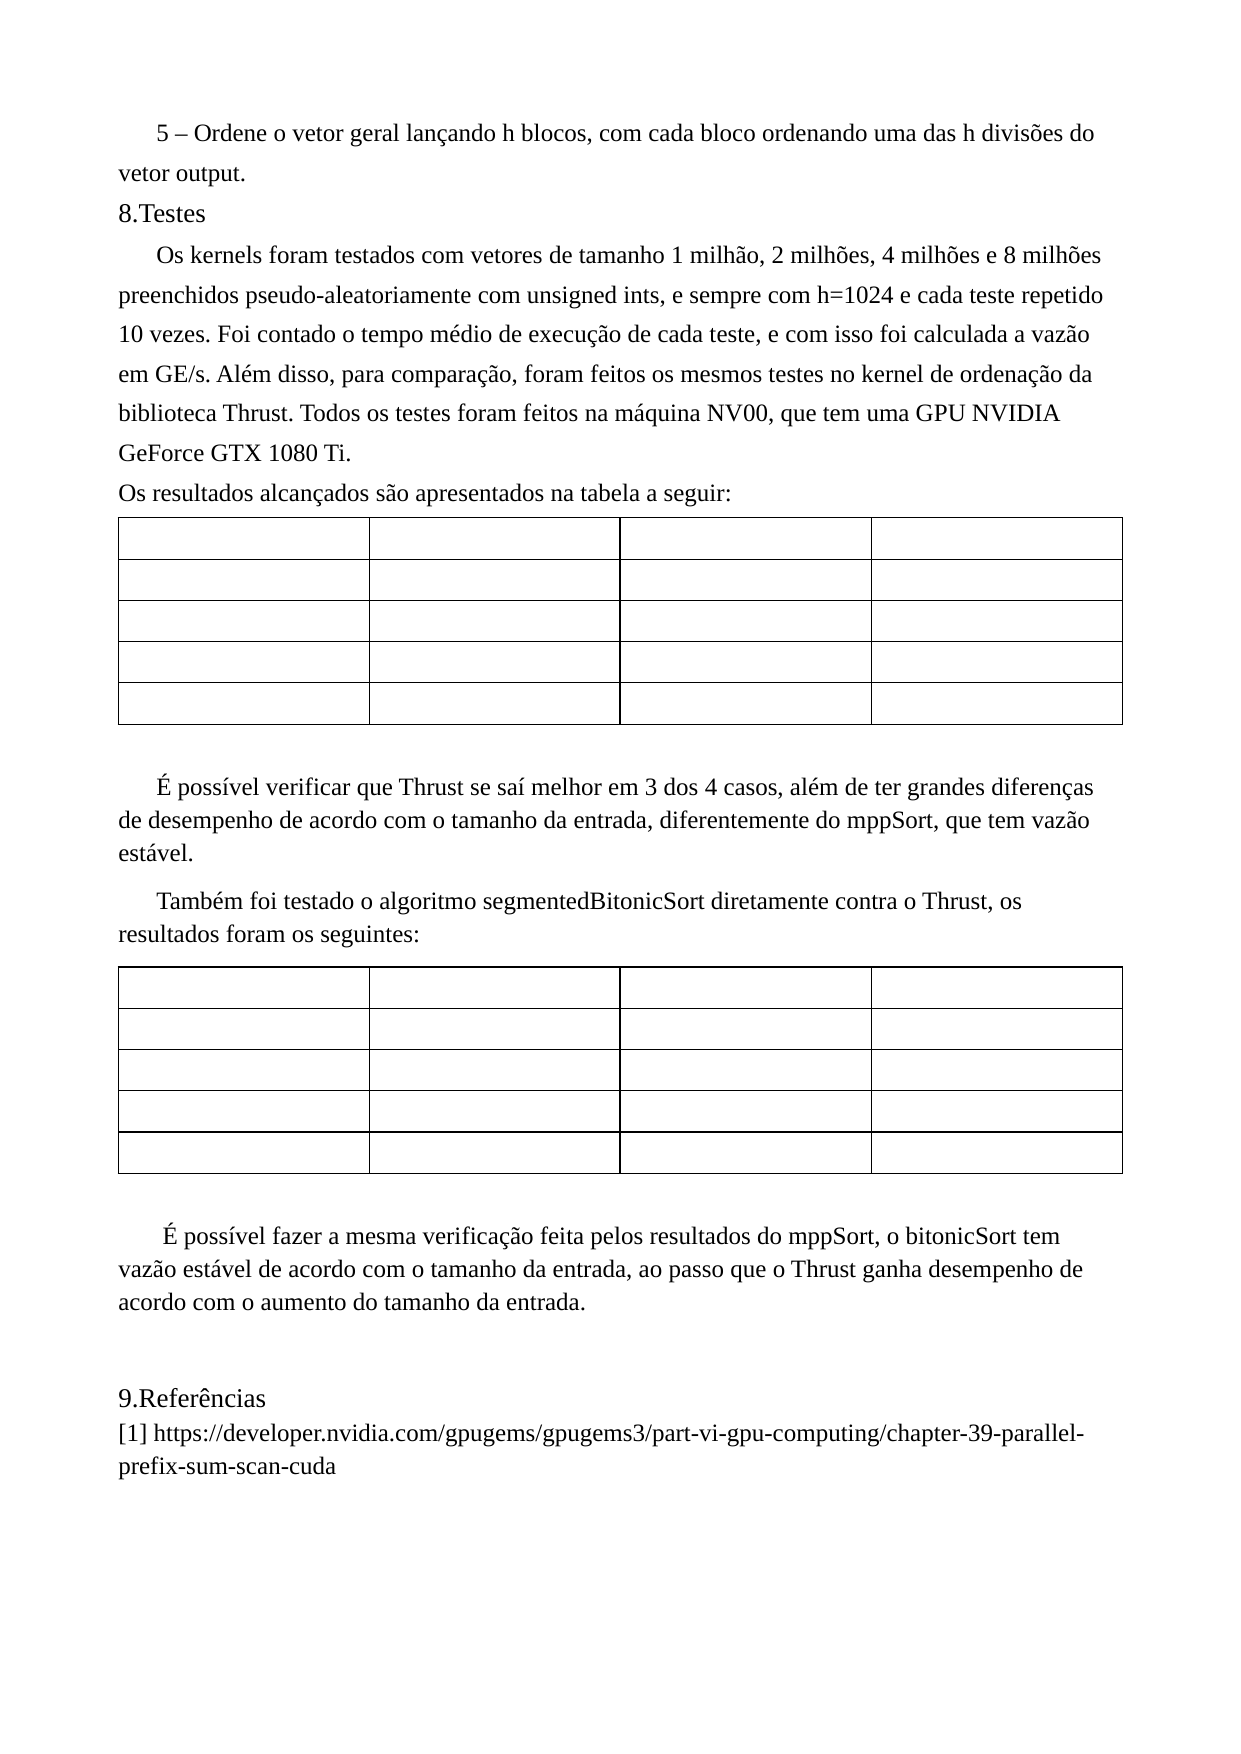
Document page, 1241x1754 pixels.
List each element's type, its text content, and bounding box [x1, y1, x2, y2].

table_header Vazao_Thrust (GE/s) [621, 968, 871, 1008]
text Os resultados alcançados são apresentados na tabela a seguir: [118, 478, 1122, 506]
table_cell 1,34513 [621, 1009, 871, 1049]
table_cell 2,46102 [872, 1009, 1122, 1049]
table_cell 4M [119, 642, 369, 682]
table_cell 1M [119, 1009, 369, 1049]
table_cell 8M [119, 683, 369, 723]
table_cell 0,418186 [872, 683, 1122, 723]
table_header Vazao_mppSort (GE/s) [370, 518, 619, 558]
table_cell 2M [119, 601, 369, 641]
table_cell 1M [119, 560, 369, 600]
table_cell 2M [119, 1050, 369, 1090]
table_header Vazao_mppSort (GE/s) [370, 968, 619, 1008]
table_header Tamanho [119, 968, 369, 1008]
text 5 – Ordene o vetor geral lançando h blocos, com cada bloco ordenando uma das h divisões do vetor output. [118, 118, 1122, 186]
table_header Vazao_Thrust (GE/s) [621, 518, 871, 558]
table_cell 3,299359 [621, 683, 871, 723]
table_cell 3,49553 [621, 1133, 871, 1173]
table_cell 4M [119, 1091, 369, 1131]
text 9.Referências [1] https://developer.nvidia.com/gpugems/gpugems3/part-vi-gpu-computing/chapter-39-parallel-prefix-sum-scan-cuda [118, 1383, 1122, 1480]
table_cell 1,500182 [370, 560, 619, 600]
table_cell 1,450904 [370, 601, 619, 641]
table_header Speedup(Slowdown) [872, 518, 1122, 558]
table_cell 2,55645 [621, 1091, 871, 1131]
table_cell 1,98274 [621, 1050, 871, 1090]
text Também foi testado o algoritmo segmentedBitonicSort diretamente contra o Thrust, os resultados foram os seguintes: [118, 886, 1122, 948]
table_cell 2,770144 [621, 642, 871, 682]
table_cell 2,302009 [621, 601, 871, 641]
table_cell 1,379744 [370, 683, 619, 723]
table_cell 1,106491 [872, 560, 1122, 600]
text 8.Testes [118, 197, 1122, 228]
table_header Tamanho [119, 518, 369, 558]
table_cell 1,12933 [872, 1133, 1122, 1173]
table_cell 3,49553 [370, 1133, 619, 1173]
table_cell 1,35943 [872, 1091, 1122, 1131]
table_cell 0,500716 [872, 642, 1122, 682]
text Os kernels foram testados com vetores de tamanho 1 milhão, 2 milhões, 4 milhões e 8 milhões preenchidos pseudo-aleatoriamente com unsigned ints, e sempre com h=1024 e cada teste repetido 10 vezes. Foi contado o tempo médio de execução de cada teste, e com isso foi calculada a vazão em GE/s. Além disso, para comparação, foram feitos os mesmos testes no kernel de ordenação da biblioteca Thrust. Todos os testes foram feitos na máquina NV00, que tem uma GPU NVIDIA GeForce GTX 1080 Ti. [118, 240, 1122, 467]
table_cell 3,31038 [370, 1009, 619, 1049]
table_header Speedup [872, 968, 1122, 1008]
text É possível verificar que Thrust se saí melhor em 3 dos 4 casos, além de ter grandes diferenças de desempenho de acordo com o tamanho da entrada, diferentemente do mppSort, que tem vazão estável. [118, 772, 1122, 867]
table_cell 8M [119, 1133, 369, 1173]
text É possível fazer a mesma verificação feita pelos resultados do mppSort, o bitonicSort tem vazão estável de acordo com o tamanho da entrada, ao passo que o Thrust ganha desempenho de acordo com o aumento do tamanho da entrada. [118, 1221, 1122, 1316]
table_cell 1,73426 [872, 1050, 1122, 1090]
table_cell 3,4386 [370, 1050, 619, 1090]
table_cell 1,387055 [370, 642, 619, 682]
table_cell 1,355801 [621, 560, 871, 600]
table_cell 0,630277 [872, 601, 1122, 641]
table_cell 3,47531 [370, 1091, 619, 1131]
